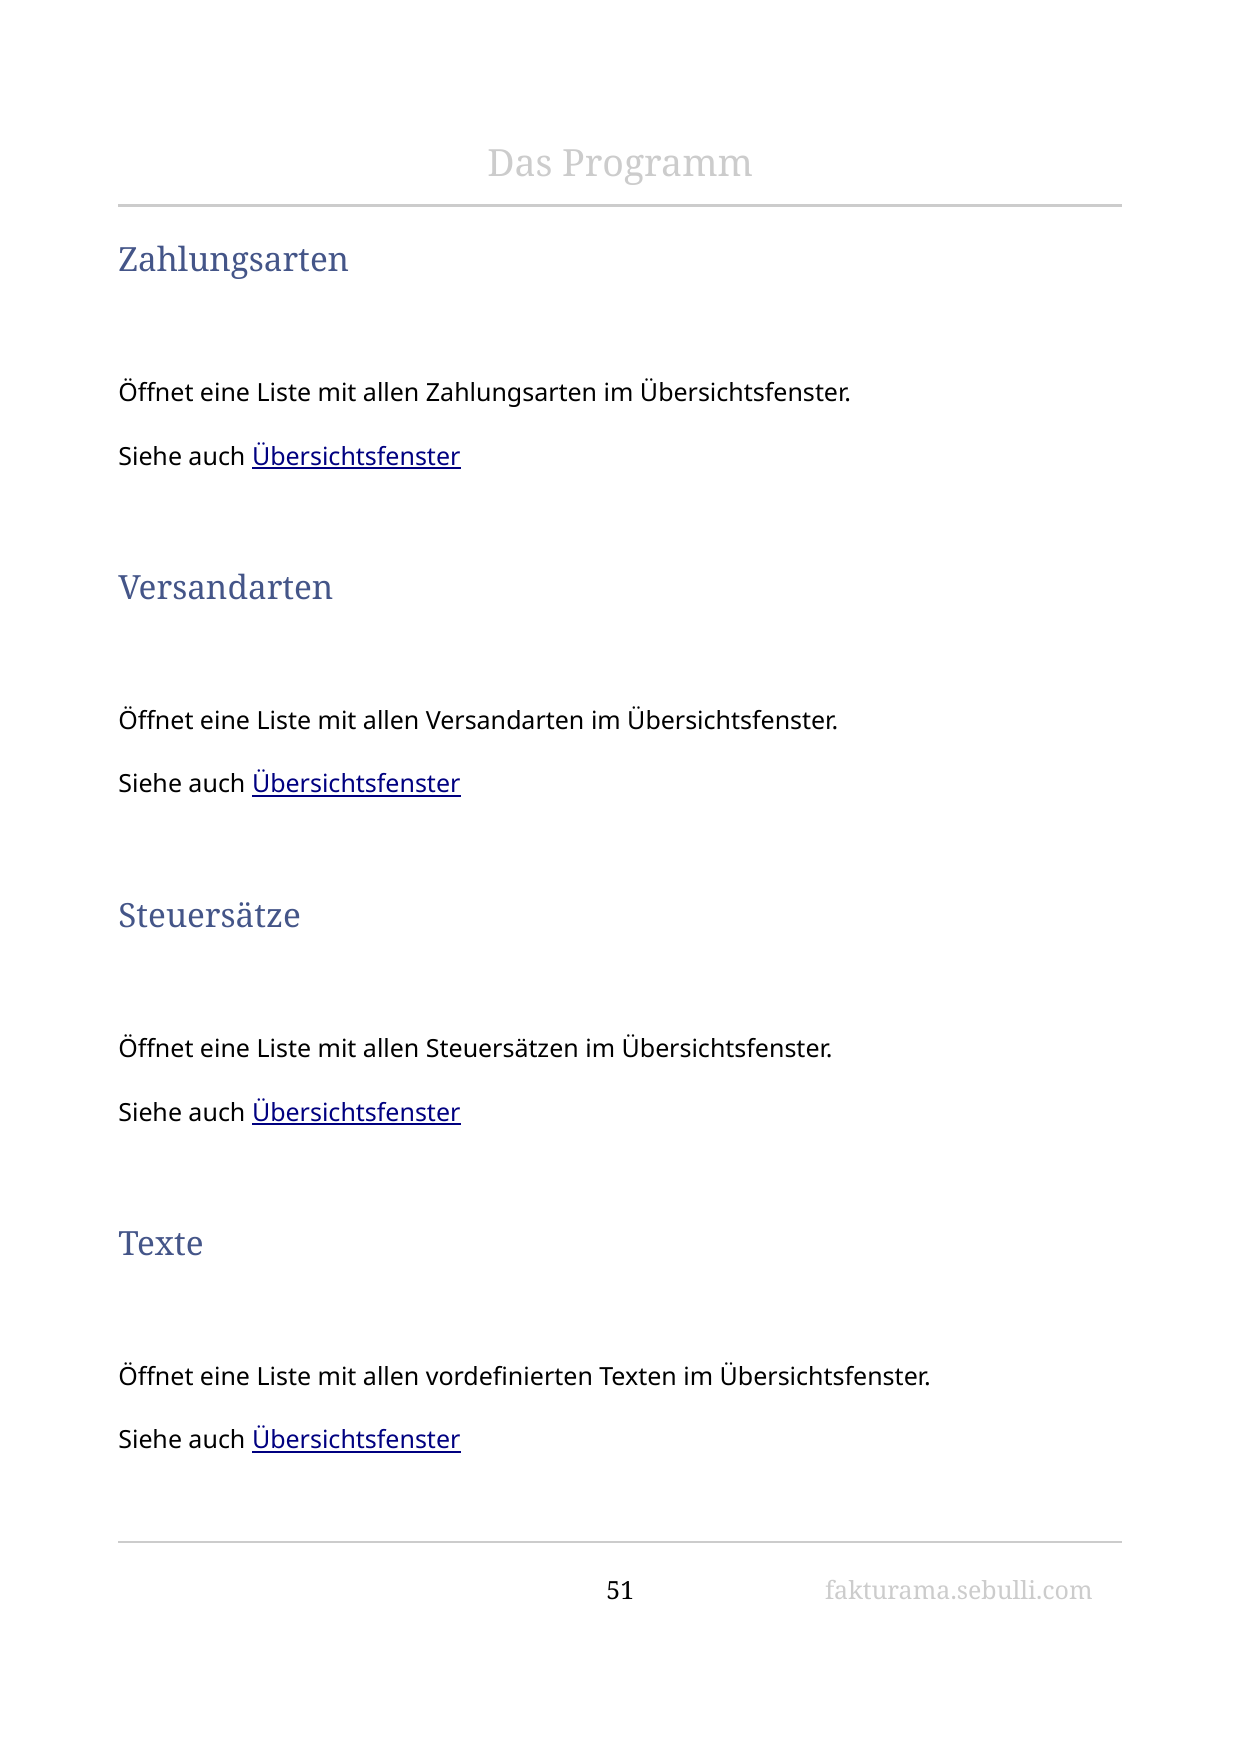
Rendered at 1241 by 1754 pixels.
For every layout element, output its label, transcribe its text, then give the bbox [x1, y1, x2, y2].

subtitle Zahlungsarten [118, 236, 1122, 282]
text Öffnet eine Liste mit allen Versandarten im Übersichtsfenster. [118, 703, 1122, 737]
text Öffnet eine Liste mit allen vordefinierten Texten im Übersichtsfenster. [118, 1359, 1122, 1393]
subtitle Texte [118, 1220, 1122, 1266]
subtitle Steuersätze [118, 892, 1122, 938]
text Siehe auch Übersichtsfenster [118, 766, 1122, 800]
text Siehe auch Übersichtsfenster [118, 438, 1122, 472]
text Öffnet eine Liste mit allen Steuersätzen im Übersichtsfenster. [118, 1031, 1122, 1065]
subtitle Versandarten [118, 564, 1122, 609]
text Siehe auch Übersichtsfenster [118, 1422, 1122, 1456]
text Öffnet eine Liste mit allen Zahlungsarten im Übersichtsfenster. [118, 374, 1122, 409]
text Siehe auch Übersichtsfenster [118, 1094, 1122, 1128]
